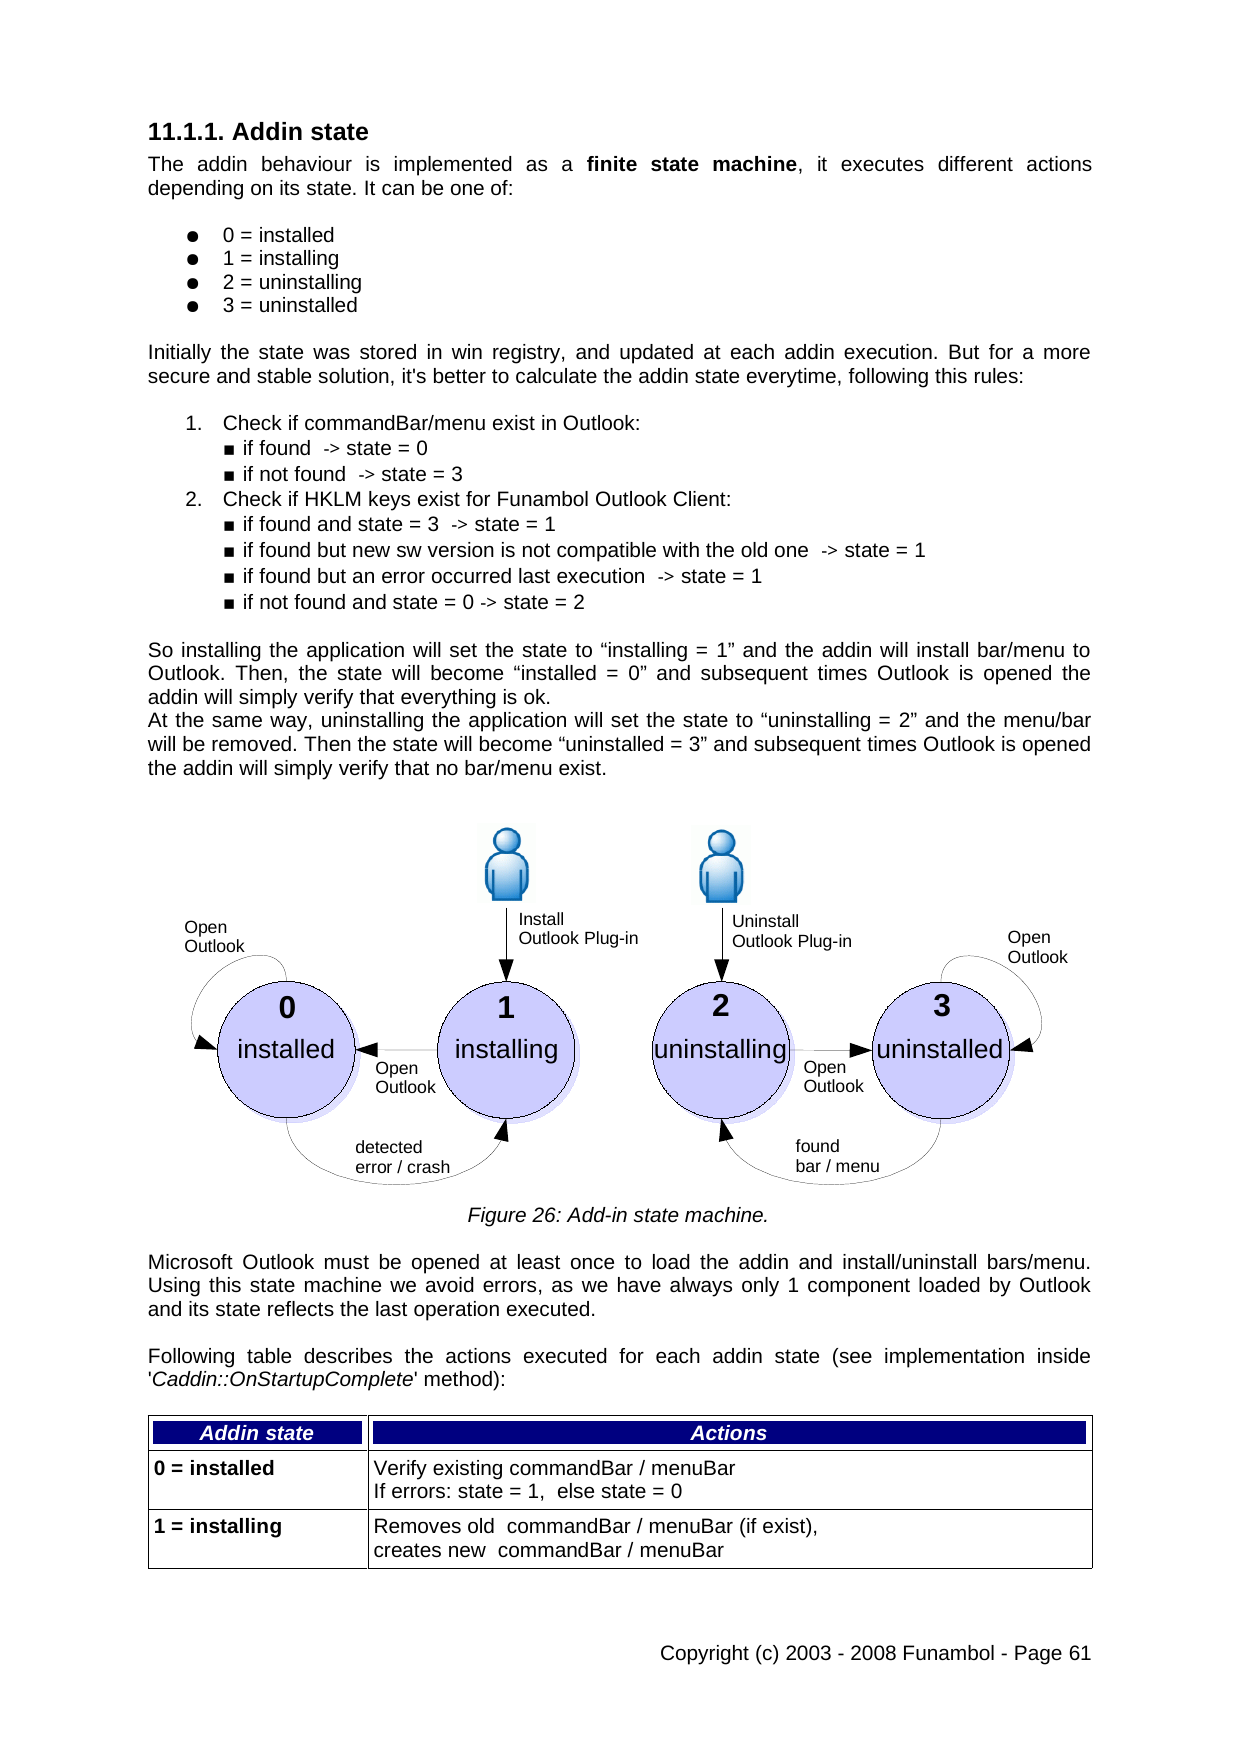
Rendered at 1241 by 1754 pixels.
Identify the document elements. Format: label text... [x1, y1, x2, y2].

table_header Addin state [149, 1416, 367, 1450]
list if found but new sw version is not compatible with the old one -> state = 1 [223, 537, 1093, 563]
list 2 = uninstalling [185, 270, 1093, 294]
list 3 = uninstalled [185, 294, 1093, 317]
list if found but an error occurred last execution -> state = 1 [223, 563, 1093, 589]
list if not found and state = 0 -> state = 2 [223, 589, 1093, 615]
list if found -> state = 0 [223, 435, 1093, 461]
list Check if HKLM keys exist for Funambol Outlook Client: [185, 487, 1093, 511]
text Initially the state was stored in win registry, and updated at each addin execution. But for a more secure and stable solution, it's better to calculate the addin state everytime, following this rules: [148, 341, 1093, 388]
text At the same way, uninstalling the application will set the state to “uninstalling = 2” and the menu/bar will be removed. Then the state will become “uninstalled = 3” and subsequent times Outlook is opened the addin will simply verify that no bar/menu exist. [148, 709, 1093, 779]
list 0 = installed [185, 223, 1093, 247]
table_cell Removes old commandBar / menuBar (if exist), creates new commandBar / menuBar [369, 1510, 1092, 1568]
text So installing the application will set the state to “installing = 1” and the addin will install bar/menu to Outlook. Then, the state will become “installed = 0” and subsequent times Outlook is opened the addin will simply verify that everything is ok. [148, 638, 1093, 709]
table_cell 0 = installed [149, 1451, 367, 1509]
text Following table describes the actions executed for each addin state (see implementation inside 'Caddin::OnStartupComplete' method): [148, 1344, 1093, 1391]
list 1 = installing [185, 247, 1093, 270]
subtitle Addin state [148, 118, 1093, 146]
text Microsoft Outlook must be opened at least once to load the addin and install/uninstall bars/menu. Using this state machine we avoid errors, as we have always only 1 component loaded by Outlook and its state reflects the last operation executed. [147, 779, 1093, 1321]
table_header Actions [369, 1416, 1092, 1450]
list if not found -> state = 3 [223, 461, 1093, 487]
table_cell 1 = installing [149, 1510, 367, 1568]
text Figure 26: Add-in state machine. [147, 815, 1092, 1227]
list Check if commandBar/menu exist in Outlook: [185, 411, 1093, 435]
text The addin behaviour is implemented as a finite state machine, it executes different actions depending on its state. It can be one of: [148, 152, 1093, 199]
list if found and state = 3 -> state = 1 [223, 511, 1093, 537]
table_cell Verify existing commandBar / menuBar If errors: state = 1, else state = 0 [369, 1451, 1092, 1509]
